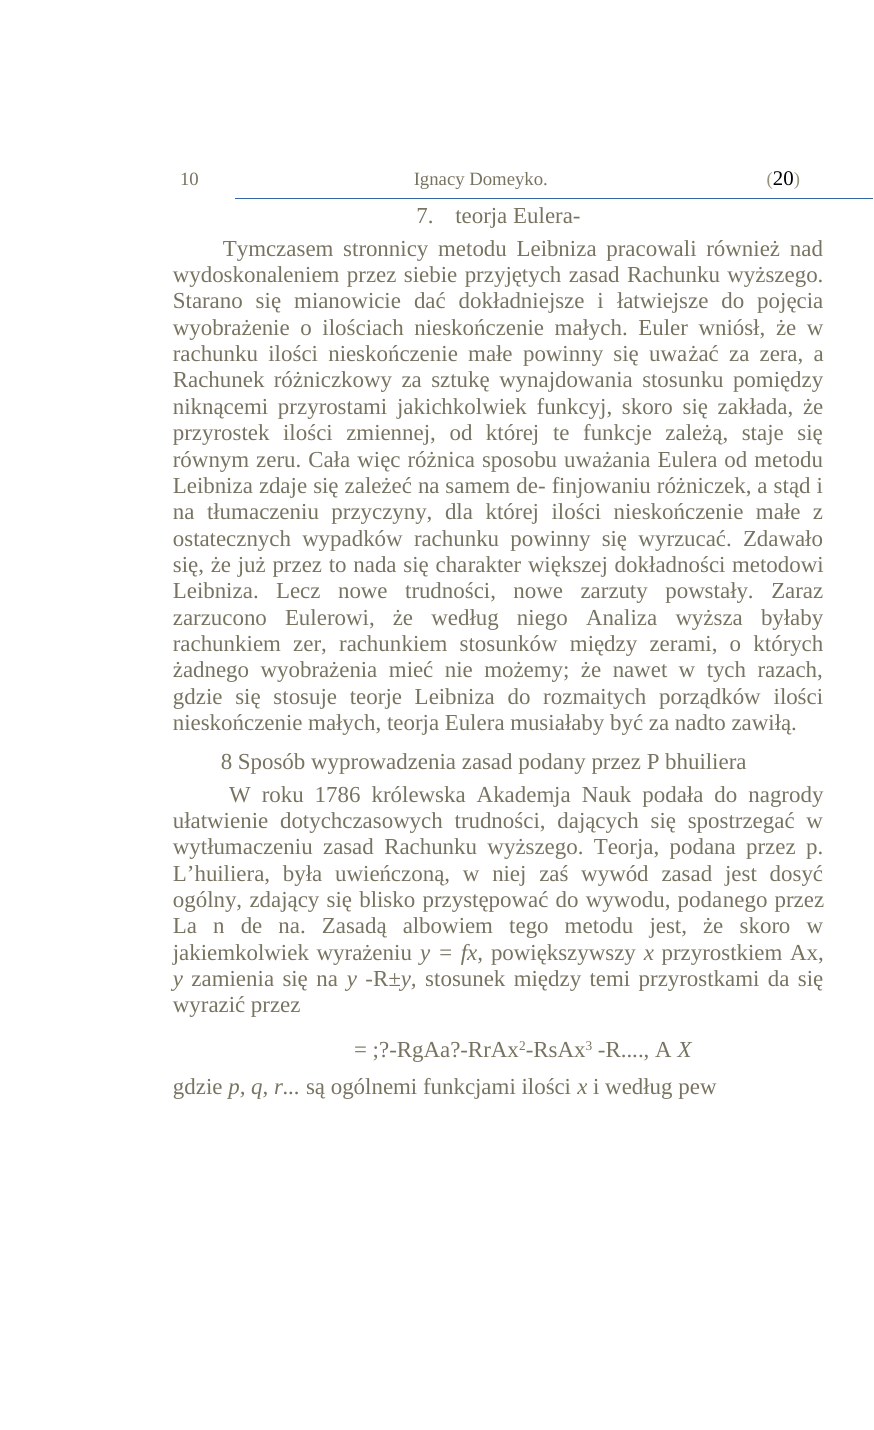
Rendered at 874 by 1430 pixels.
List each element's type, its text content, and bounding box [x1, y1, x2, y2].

text W roku 1786 królewska Akademja Nauk podała do nagrody ułatwienie dotychczasowych trudności, dających się spostrzegać w wytłumaczeniu zasad Rachunku wyższego. Teorja, podana przez p. L’huiliera, była uwieńczoną, w niej zaś wywód zasad jest dosyć ogólny, zdający się blisko przystępować do wywodu, poda­nego przez La n de na. Zasadą albowiem tego metodu jest, że skoro w jakiemkolwiek wyrażeniu y = fx, powiększywszy x przyrostkiem Ax, y zamienia się na y -R±y, stosunek między temi przyrostkami da się wyrazić przez [173, 781, 824, 1018]
text gdzie p, q, r... są ogólnemi funkcjami ilości x i według pew­ [173, 1073, 824, 1099]
text 8 Sposób wyprowadzenia zasad podany przez P bhuiliera [173, 748, 824, 774]
text Tymczasem stronnicy metodu Leibniza pracowali również nad wydoskonaleniem przez siebie przyjętych zasad Rachunku wyższego. Starano się mianowicie dać dokładniejsze i łatwiejsze do pojęcia wyobrażenie o ilościach nieskończenie małych. Euler wniósł, że w rachunku ilości nieskończenie małe powinny się uwa­żać za zera, a Rachunek różniczkowy za sztukę wynajdowania stosunku pomiędzy niknącemi przyrostami jakichkolwiek funkcyj, skoro się zakłada, że przyrostek ilości zmiennej, od której te funkcje zależą, staje się równym zeru. Cała więc różnica sposobu uważania Eulera od metodu Leibniza zdaje się zależeć na samem de- finjowaniu różniczek, a stąd i na tłumaczeniu przyczyny, dla której ilości nieskończenie małe z ostatecznych wypadków rachunku powinny się wyrzucać. Zdawało się, że już przez to nada się cha­rakter większej dokładności metodowi Leibniza. Lecz nowe trudności, nowe zarzuty powstały. Zaraz zarzucono Eulerowi, że według niego Analiza wyższa byłaby rachunkiem zer, rachun­kiem stosunków między zerami, o których żadnego wyobrażenia mieć nie możemy; że nawet w tych razach, gdzie się stosuje teorje Leibniza do rozmaitych porządków ilości nieskończenie małych, teorja Eulera musiałaby być za nadto zawiłą. [173, 235, 824, 736]
list teorja Eulera- [433, 202, 824, 228]
text = ;?-RgAa?-RrAx2-RsAx3 -R...., A X [316, 1045, 824, 1060]
list [173, 202, 416, 228]
